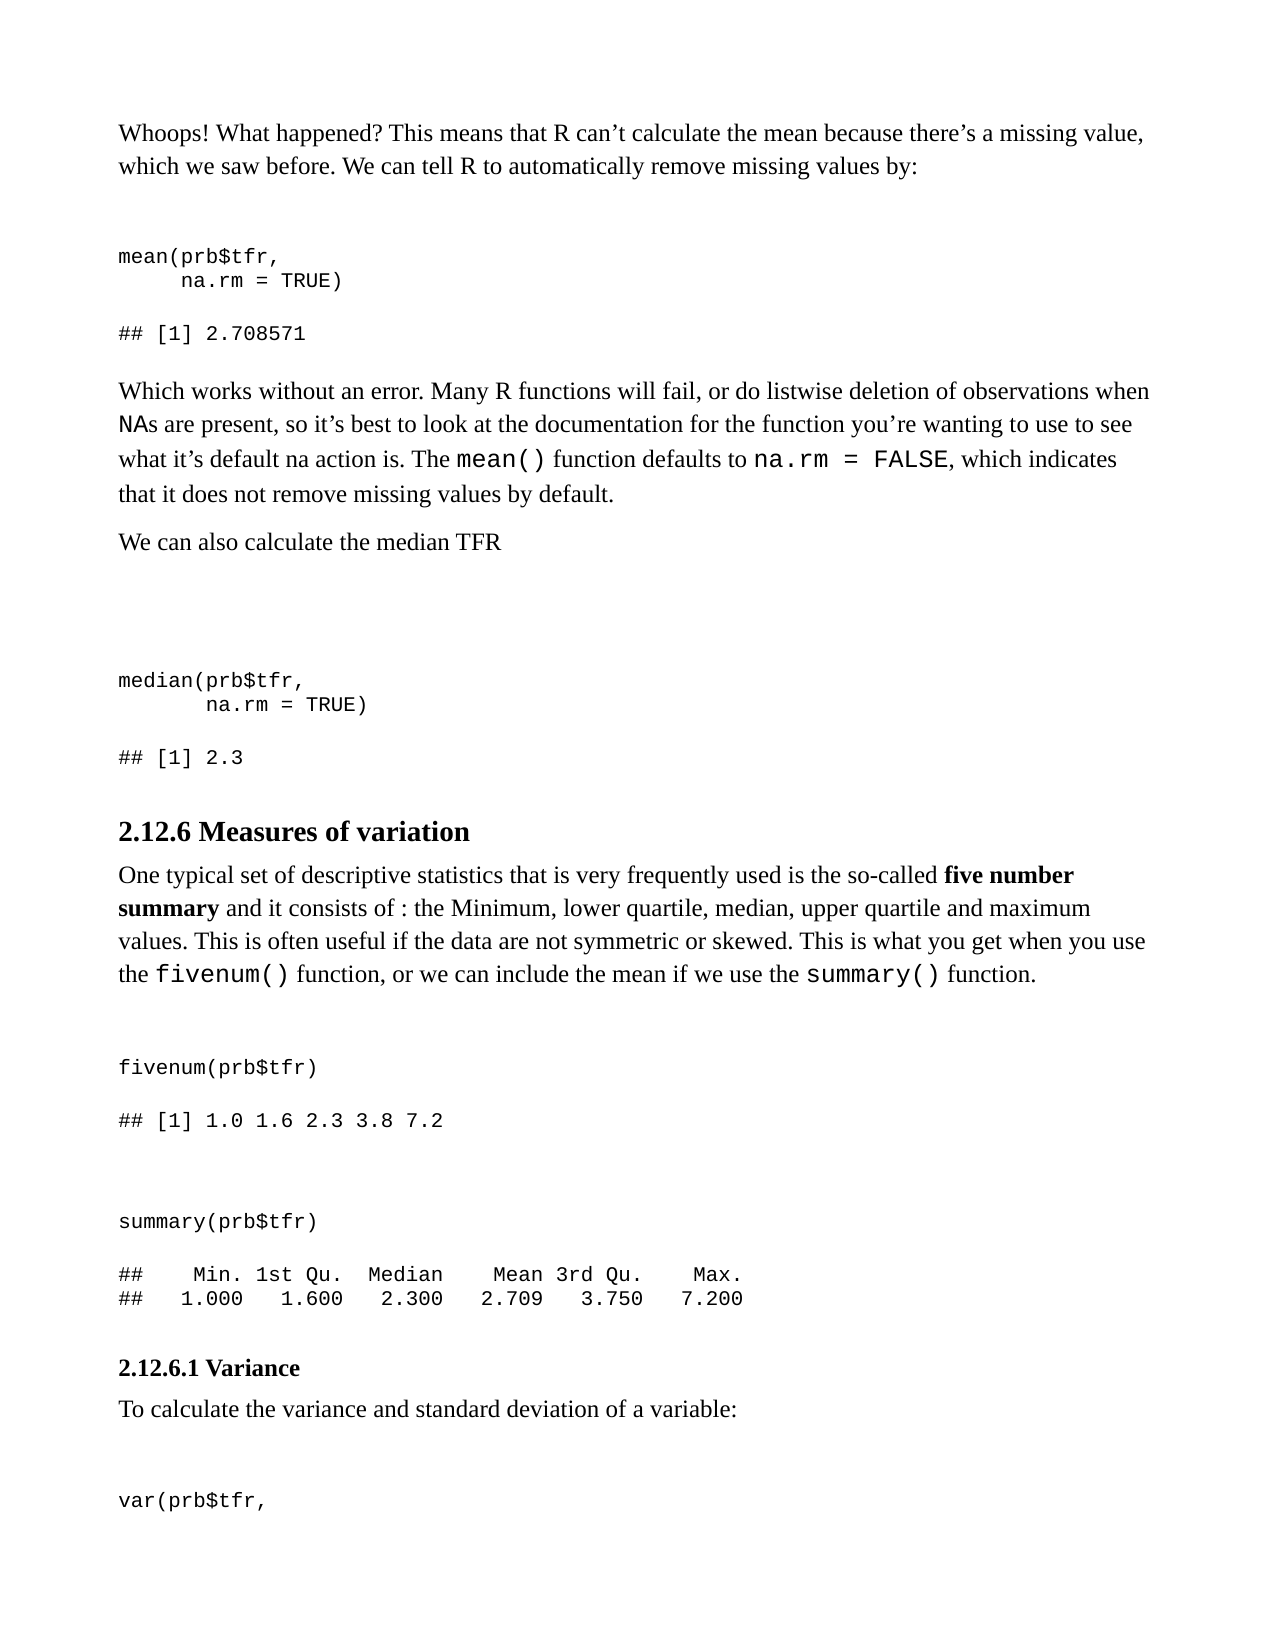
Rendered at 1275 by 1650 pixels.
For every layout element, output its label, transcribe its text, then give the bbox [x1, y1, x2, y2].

text var(prb$tfr, [118, 1490, 1157, 1513]
text na.rm = TRUE) [118, 693, 1157, 717]
text ## Min. 1st Qu. Median Mean 3rd Qu. Max. [118, 1264, 1157, 1288]
text fivenum(prb$tfr) [118, 1057, 1157, 1081]
text To calculate the variance and standard deviation of a variable: [118, 1394, 1157, 1423]
text ## [1] 2.3 [118, 747, 1157, 770]
subtitle 2.12.6.1 Variance [118, 1353, 1157, 1382]
text We can also calculate the median TFR [118, 527, 1157, 556]
text na.rm = TRUE) [118, 270, 1157, 294]
text ## [1] 1.0 1.6 2.3 3.8 7.2 [118, 1110, 1157, 1134]
text summary(prb$tfr) [118, 1211, 1157, 1234]
text median(prb$tfr, [118, 670, 1157, 693]
subtitle 2.12.6 Measures of variation [118, 814, 1157, 848]
text One typical set of descriptive statistics that is very frequently used is the so-called five number summary and it consists of : the Minimum, lower quartile, median, upper quartile and maximum values. This is often useful if the data are not symmetric or skewed. This is what you get when you use the fivenum() function, or we can include the mean if we use the summary() function. [118, 860, 1157, 990]
text mean(prb$tfr, [118, 246, 1157, 270]
text Which works without an error. Many R functions will fail, or do listwise deletion of observations when NAs are present, so it’s best to look at the documentation for the function you’re wanting to use to see what it’s default na action is. The mean() function defaults to na.rm = FALSE, which indicates that it does not remove missing values by default. [118, 376, 1157, 508]
text ## 1.000 1.600 2.300 2.709 3.750 7.200 [118, 1288, 1157, 1311]
text Whoops! What happened? This means that R can’t calculate the mean because there’s a missing value, which we saw before. We can tell R to automatically remove missing values by: [118, 118, 1157, 180]
text ## [1] 2.708571 [118, 323, 1157, 347]
